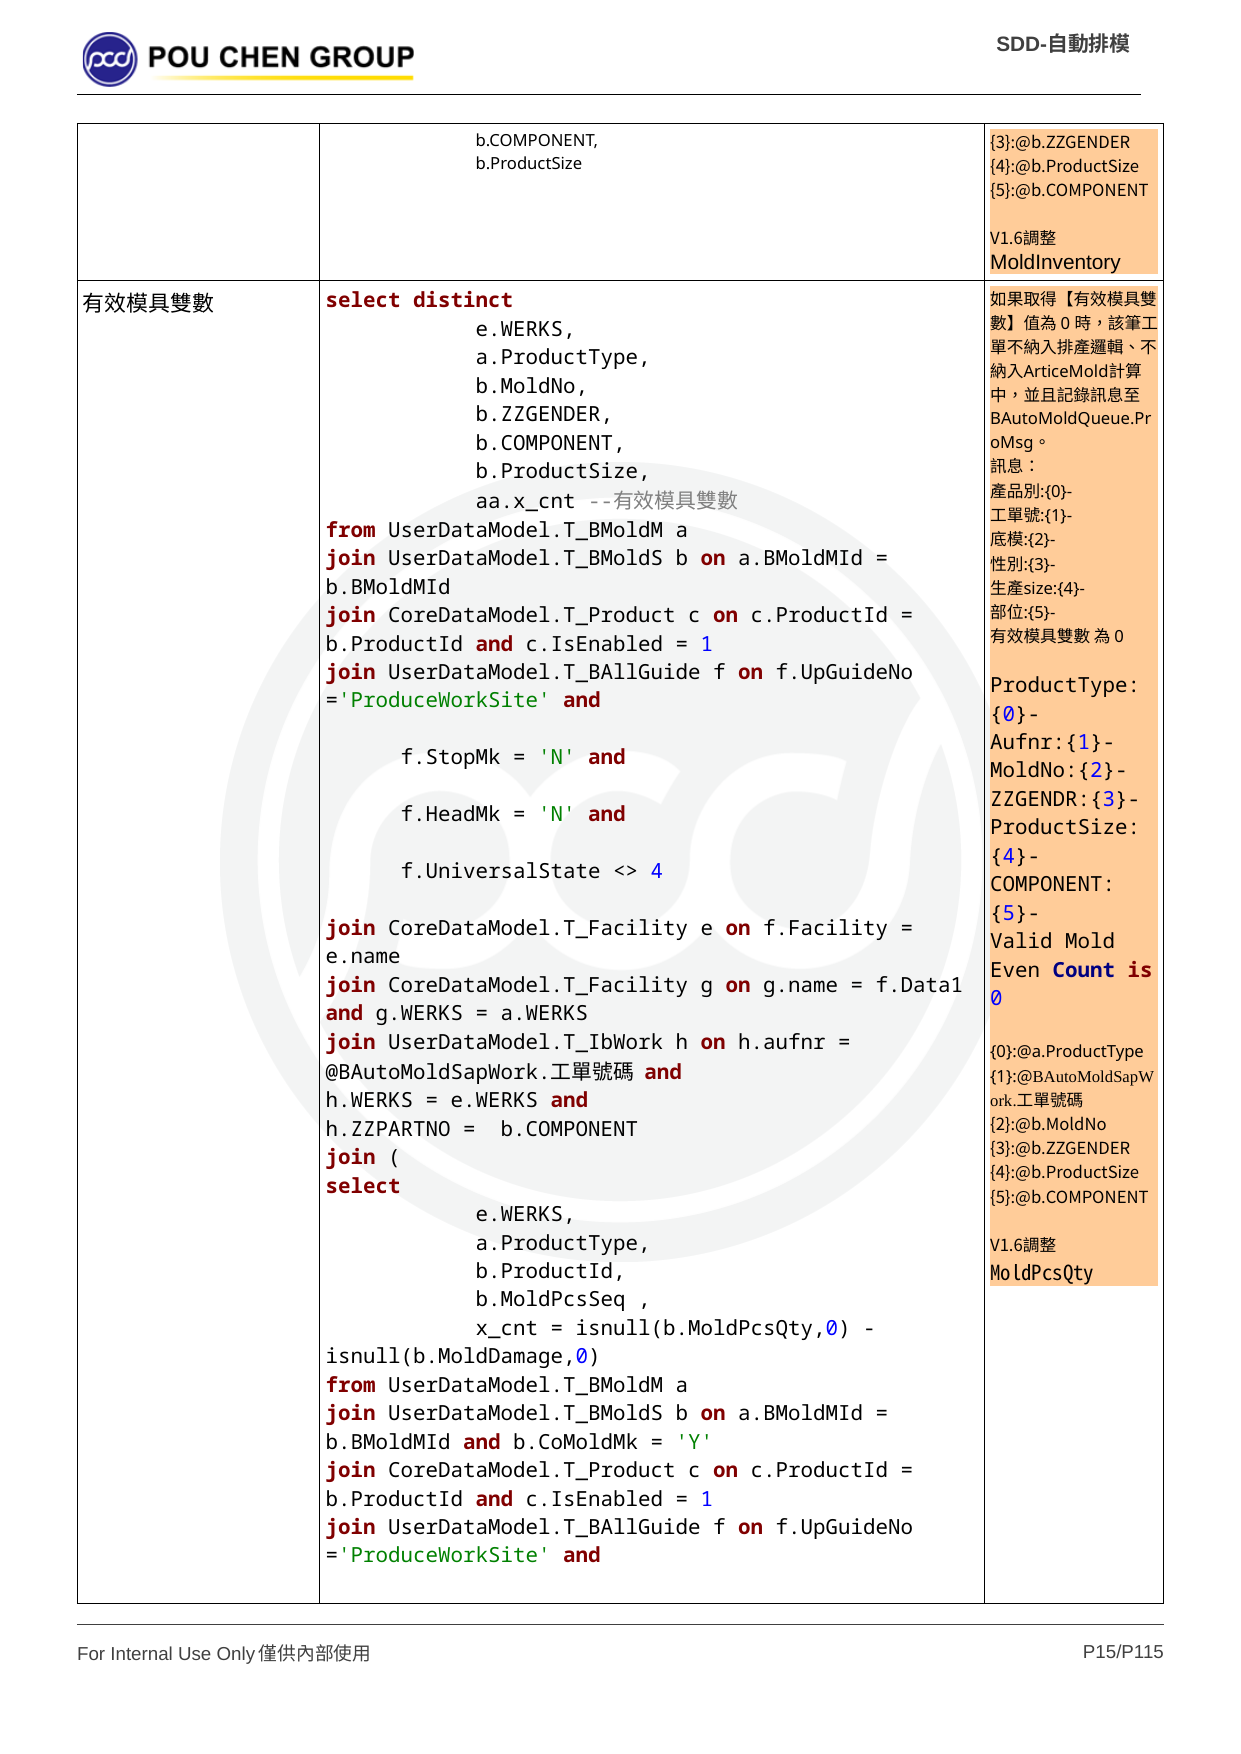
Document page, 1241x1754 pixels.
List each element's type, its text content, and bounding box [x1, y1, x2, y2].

table_cell b.COMPONENT, b.ProductSize [320, 124, 984, 280]
table_cell 如果取得【有效模具雙數】值為 0 時，該筆工單不納入排產邏輯、不納入ArticeMold計算中，並且記錄訊息至BAutoMoldQueue.ProMsg。 訊息： 產品別:{0}- 工單號:{1}- 底模:{2}- 性別:{3}- 生產size:{4}- 部位:{5}- 有效模具雙數 為 0 ProductType:{0}- Aufnr:{1}- MoldNo:{2}- ZZGENDR:{3}- ProductSize:{4}- COMPONENT:{5}- Valid Mold Even Count is 0 {0}:@a.ProductType {1}:@BAutoMoldSapWork.工單號碼 {2}:@b.MoldNo {3}:@b.ZZGENDER {4}:@b.ProductSize {5}:@b.COMPONENT V1.6調整 MoldPcsQty [985, 281, 1163, 1603]
table_cell 有效模具雙數 [78, 281, 319, 1603]
table_cell {3}:@b.ZZGENDER {4}:@b.ProductSize {5}:@b.COMPONENT V1.6調整 MoldInventory [985, 124, 1163, 280]
table_cell select distinct e.WERKS, a.ProductType, b.MoldNo, b.ZZGENDER, b.COMPONENT, b.ProductSize, aa.x_cnt --有效模具雙數 from UserDataModel.T_BMoldM a join UserDataModel.T_BMoldS b on a.BMoldMId = b.BMoldMId join CoreDataModel.T_Product c on c.ProductId = b.ProductId and c.IsEnabled = 1 join UserDataModel.T_BAllGuide f on f.UpGuideNo ='ProduceWorkSite' and f.StopMk = 'N' and f.HeadMk = 'N' and f.UniversalState <> 4 join CoreDataModel.T_Facility e on f.Facility = e.name join CoreDataModel.T_Facility g on g.name = f.Data1 and g.WERKS = a.WERKS join UserDataModel.T_IbWork h on h.aufnr = @BAutoMoldSapWork.工單號碼 and h.WERKS = e.WERKS and h.ZZPARTNO = b.COMPONENT join ( select e.WERKS, a.ProductType, b.ProductId, b.MoldPcsSeq , x_cnt = isnull(b.MoldPcsQty,0) - isnull(b.MoldDamage,0) from UserDataModel.T_BMoldM a join UserDataModel.T_BMoldS b on a.BMoldMId = b.BMoldMId and b.CoMoldMk = 'Y' join CoreDataModel.T_Product c on c.ProductId = b.ProductId and c.IsEnabled = 1 join UserDataModel.T_BAllGuide f on f.UpGuideNo ='ProduceWorkSite' and [320, 281, 984, 1603]
table_cell [78, 124, 319, 280]
picture [82, 32, 414, 87]
